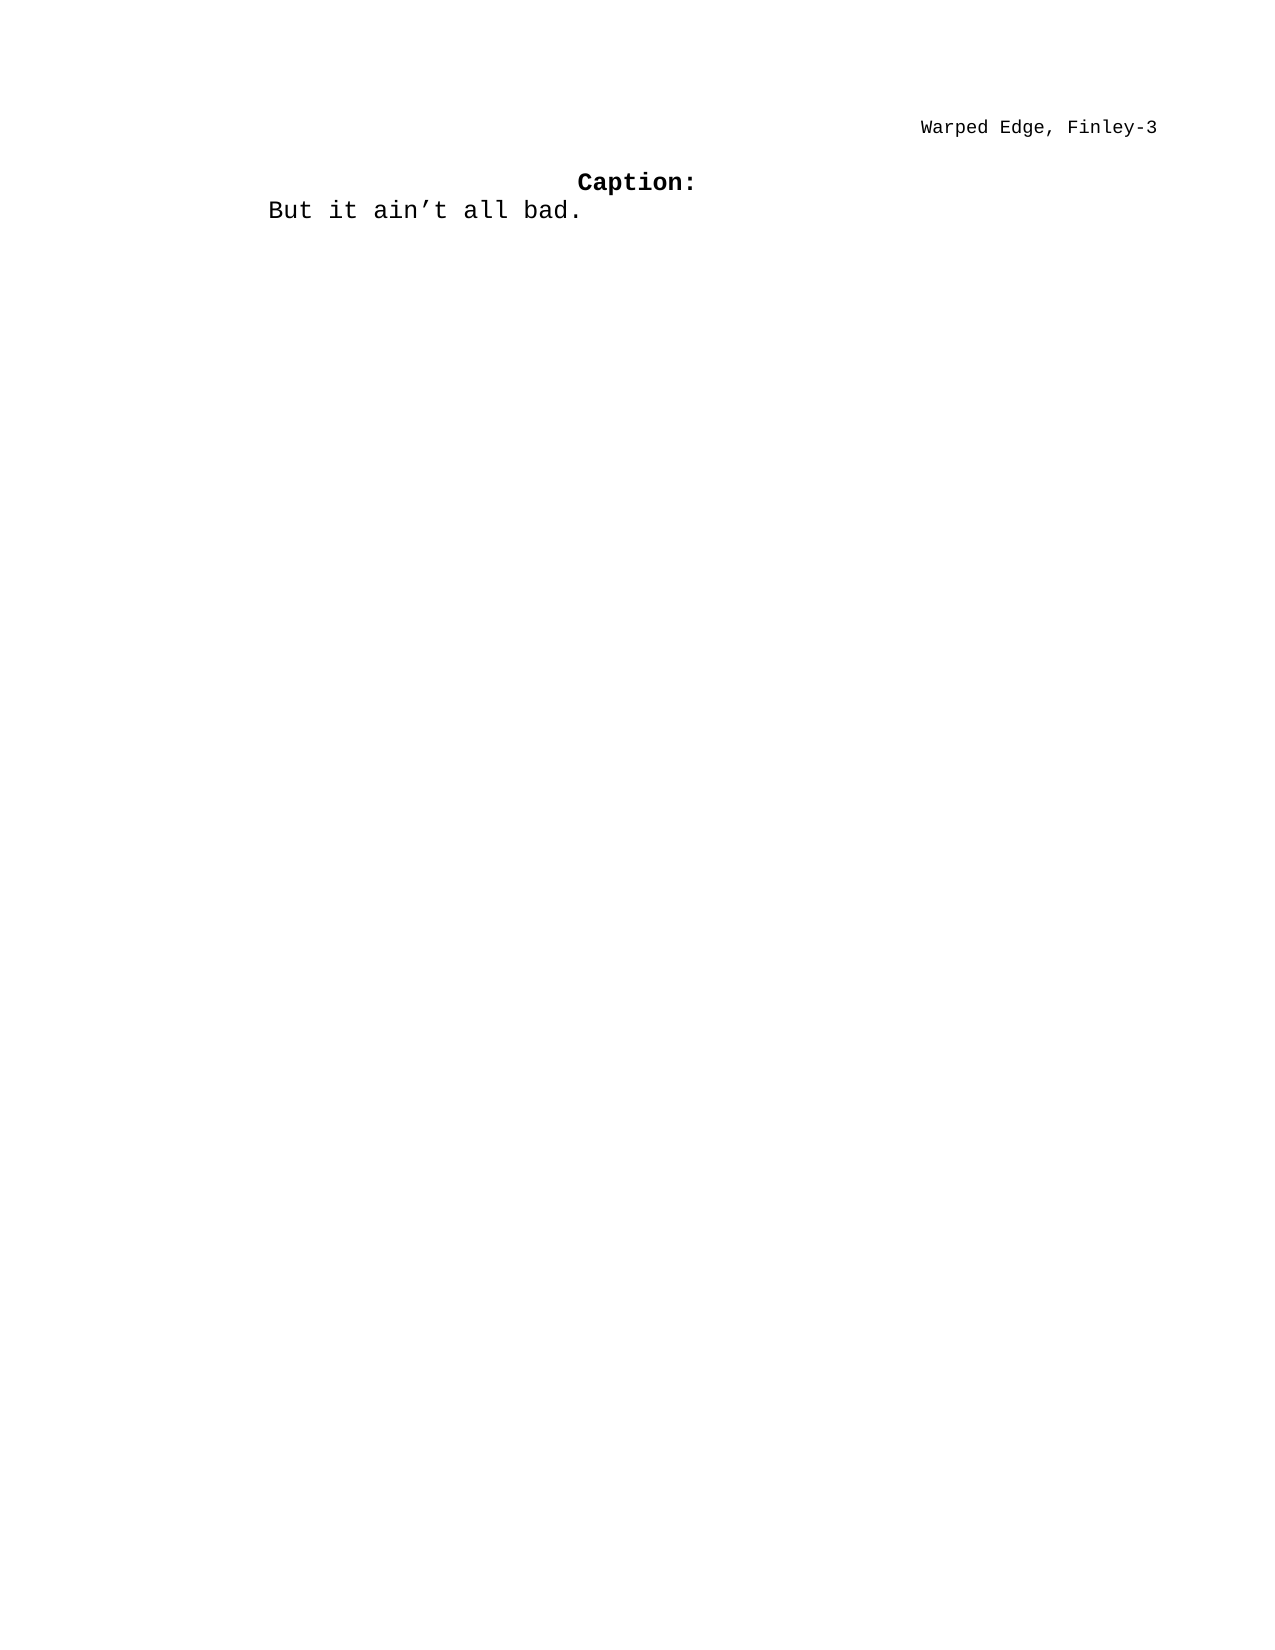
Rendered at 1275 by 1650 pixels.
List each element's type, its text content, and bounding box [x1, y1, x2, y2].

text But it ain’t all bad. [268, 198, 1157, 226]
text Caption: [118, 169, 1157, 198]
